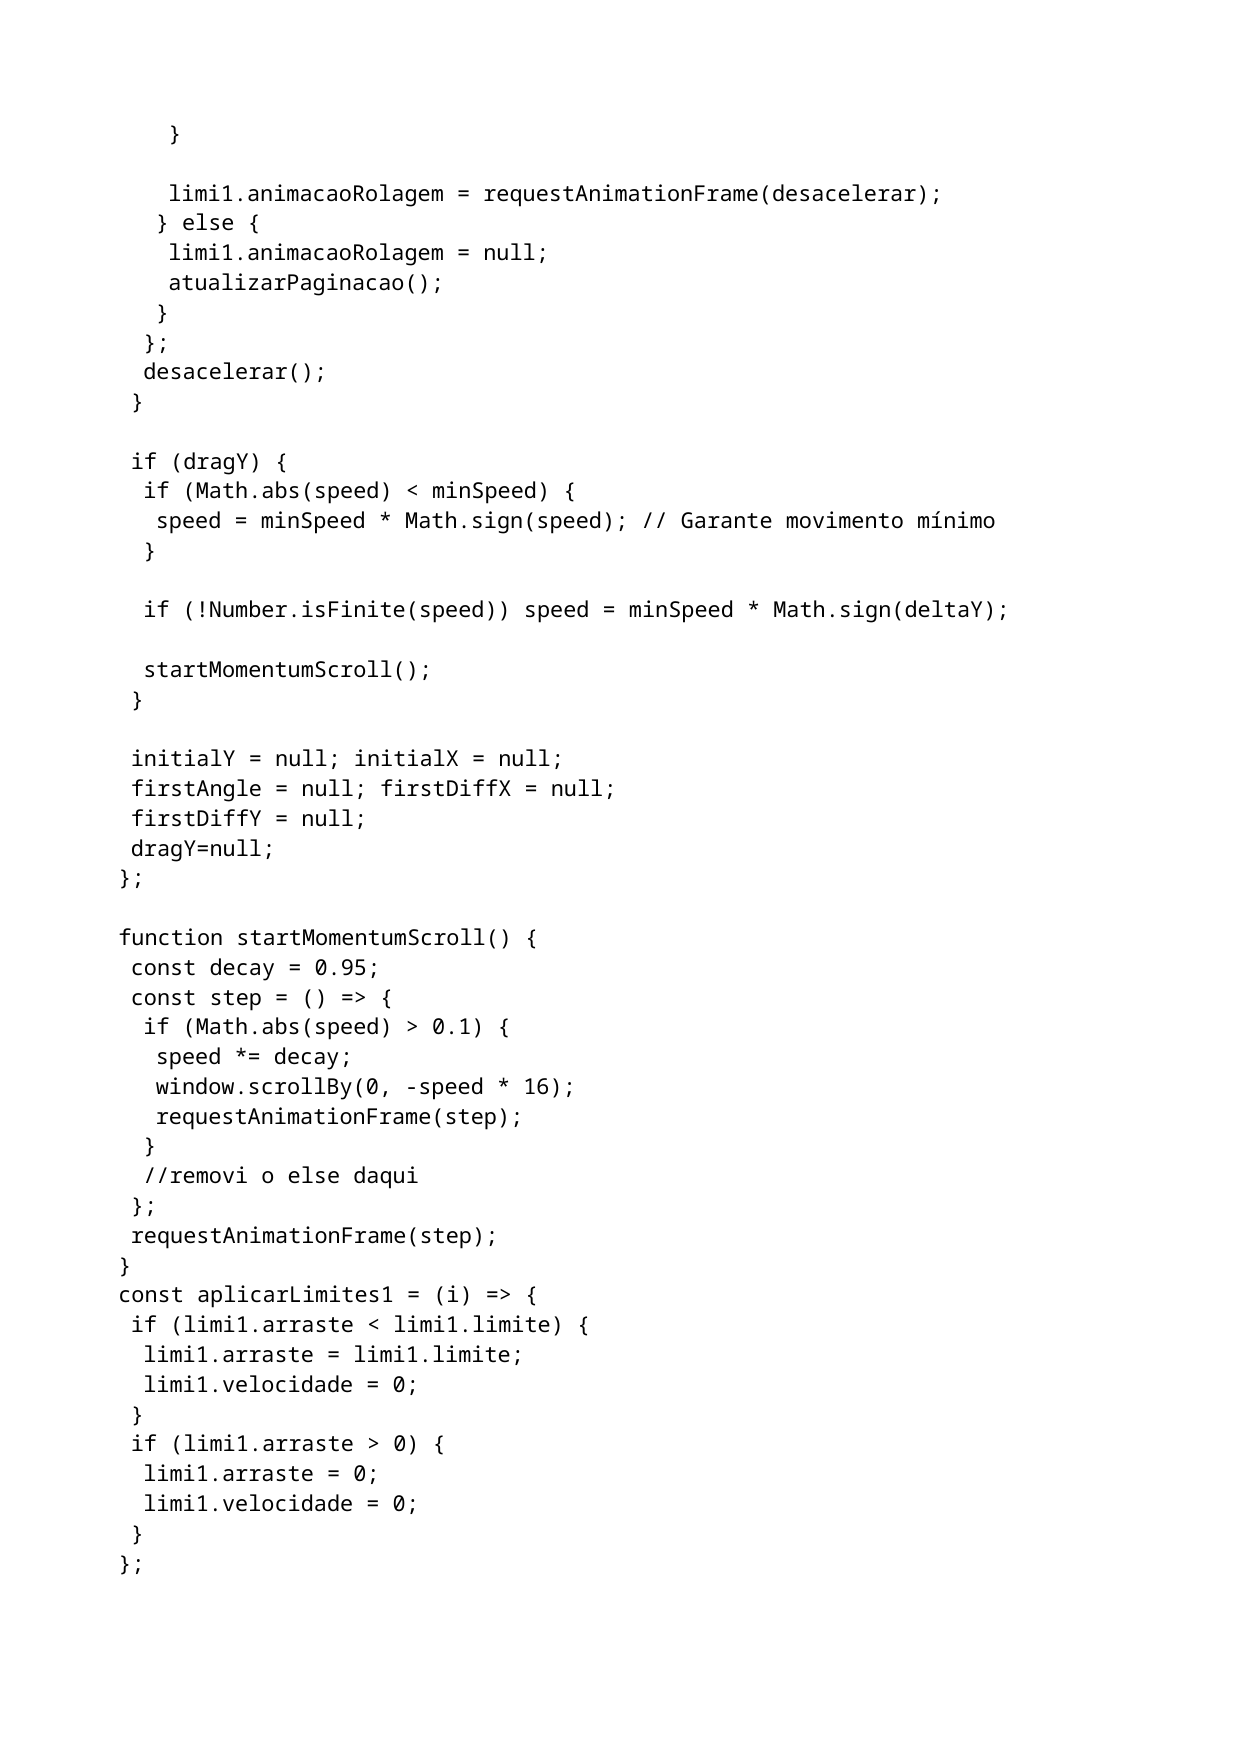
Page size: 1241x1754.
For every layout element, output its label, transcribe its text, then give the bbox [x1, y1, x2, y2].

text function startMomentumScroll() { [118, 922, 1122, 952]
text } [118, 118, 1122, 148]
text window.scrollBy(0, -speed * 16); [118, 1071, 1122, 1101]
text } [118, 684, 1122, 713]
text if (Math.abs(speed) < minSpeed) { [118, 475, 1122, 505]
text requestAnimationFrame(step); [118, 1220, 1122, 1249]
text } [118, 386, 1122, 416]
text if (dragY) { [118, 446, 1122, 475]
text const step = () => { [118, 981, 1122, 1011]
text limi1.arraste = 0; [118, 1458, 1122, 1488]
text }; [118, 1190, 1122, 1220]
text limi1.animacaoRolagem = null; [118, 237, 1122, 267]
text const aplicarLimites1 = (i) => { [118, 1279, 1122, 1309]
text const decay = 0.95; [118, 952, 1122, 981]
text }; [118, 1547, 1122, 1577]
text requestAnimationFrame(step); [118, 1101, 1122, 1130]
text atualizarPaginacao(); [118, 267, 1122, 297]
text }; [118, 327, 1122, 356]
text if (Math.abs(speed) > 0.1) { [118, 1011, 1122, 1041]
text firstDiffY = null; [118, 803, 1122, 833]
text startMomentumScroll(); [118, 654, 1122, 684]
text } [118, 297, 1122, 327]
text limi1.velocidade = 0; [118, 1488, 1122, 1518]
text } else { [118, 207, 1122, 237]
text } [118, 1398, 1122, 1428]
text speed *= decay; [118, 1041, 1122, 1071]
text dragY=null; [118, 833, 1122, 862]
text initialY = null; initialX = null; [118, 743, 1122, 773]
text if (!Number.isFinite(speed)) speed = minSpeed * Math.sign(deltaY); [118, 594, 1122, 624]
text limi1.animacaoRolagem = requestAnimationFrame(desacelerar); [118, 178, 1122, 207]
text } [118, 1130, 1122, 1160]
text firstAngle = null; firstDiffX = null; [118, 773, 1122, 803]
text if (limi1.arraste < limi1.limite) { [118, 1309, 1122, 1339]
text }; [118, 862, 1122, 892]
text } [118, 535, 1122, 565]
text } [118, 1249, 1122, 1279]
text } [118, 1518, 1122, 1547]
text speed = minSpeed * Math.sign(speed); // Garante movimento mínimo [118, 505, 1122, 535]
text if (limi1.arraste > 0) { [118, 1428, 1122, 1458]
text //removi o else daqui [118, 1160, 1122, 1190]
text limi1.arraste = limi1.limite; [118, 1339, 1122, 1369]
text desacelerar(); [118, 356, 1122, 386]
text limi1.velocidade = 0; [118, 1369, 1122, 1398]
